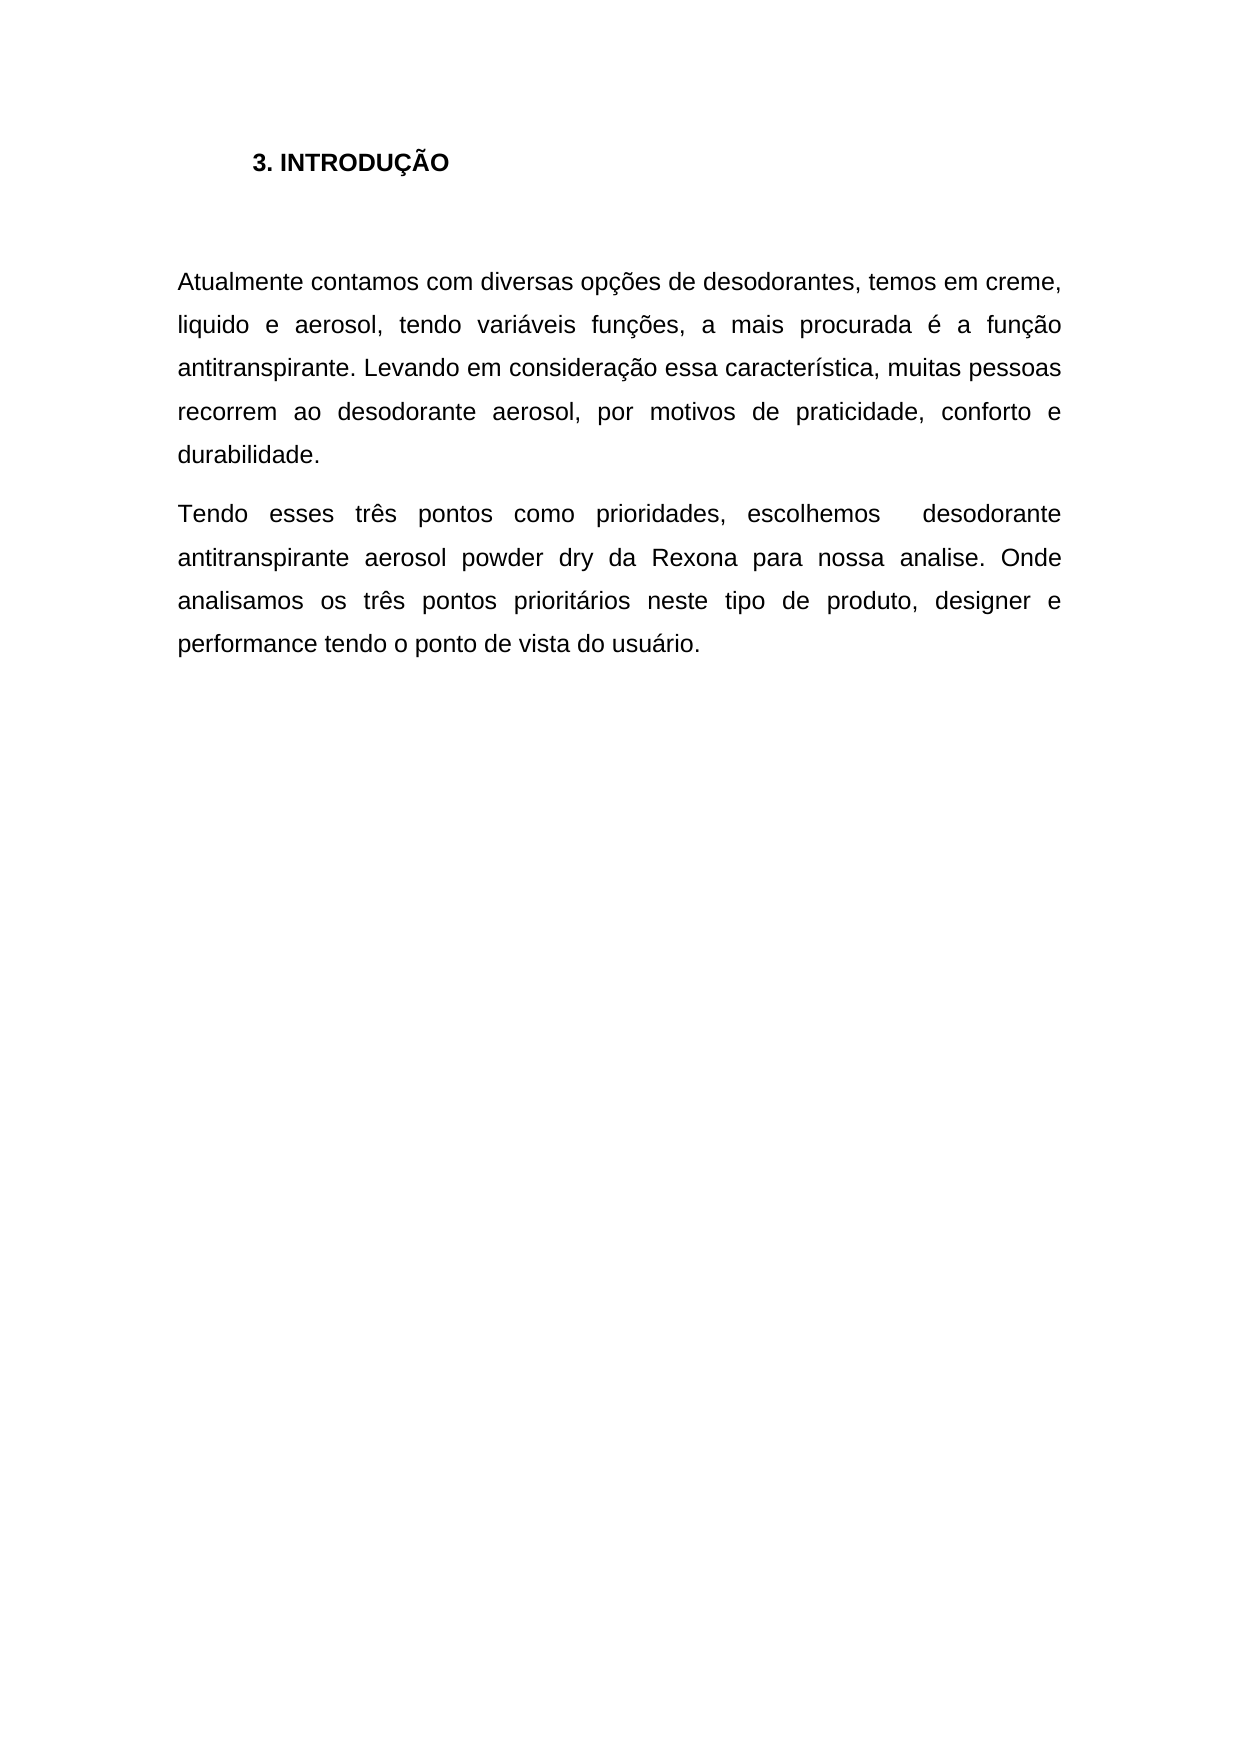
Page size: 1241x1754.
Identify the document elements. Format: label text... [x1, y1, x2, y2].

subtitle 3. INTRODUÇÃO [215, 148, 1063, 176]
text Atualmente contamos com diversas opções de desodorantes, temos em creme, liquido e aerosol, tendo variáveis funções, a mais procurada é a função antitranspirante. Levando em consideração essa característica, muitas pessoas recorrem ao desodorante aerosol, por motivos de praticidade, conforto e durabilidade. [177, 267, 1063, 468]
text Tendo esses três pontos como prioridades, escolhemos desodorante antitranspirante aerosol powder dry da Rexona para nossa analise. Onde analisamos os três pontos prioritários neste tipo de produto, designer e performance tendo o ponto de vista do usuário. [177, 499, 1063, 658]
